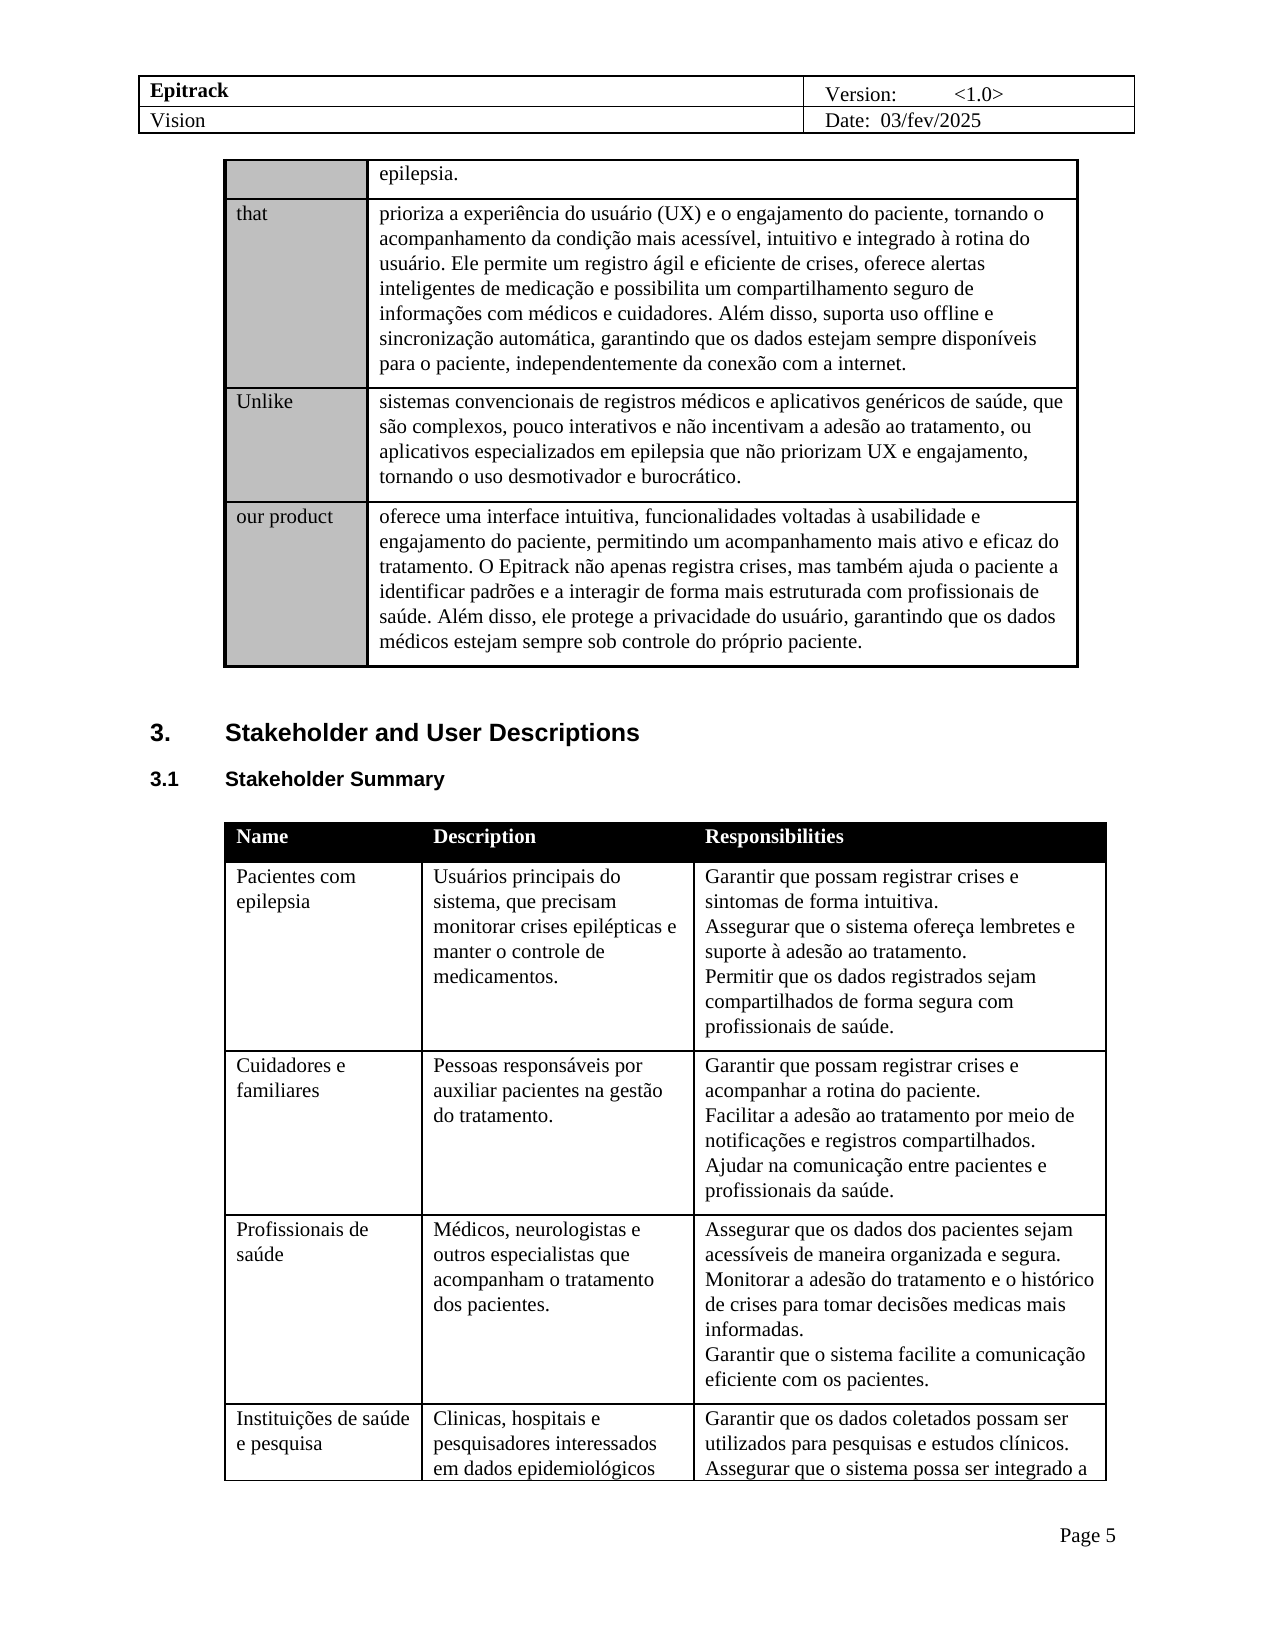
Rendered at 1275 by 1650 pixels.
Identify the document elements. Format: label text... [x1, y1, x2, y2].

table_cell Instituições de saúde e pesquisa [226, 1405, 421, 1480]
table_cell Garantir que possam registrar crises e sintomas de forma intuitiva. Assegurar que o sistema ofereça lembretes e suporte à adesão ao tratamento. Permitir que os dados registrados sejam compartilhados de forma segura com profissionais de saúde. [695, 863, 1105, 1050]
subtitle Stakeholder Summary [150, 766, 1125, 791]
table_cell epilepsia. [369, 161, 1076, 198]
table_cell Garantir que os dados coletados possam ser utilizados para pesquisas e estudos clínicos. Assegurar que o sistema possa ser integrado a [695, 1405, 1105, 1480]
table_cell Clinicas, hospitais e pesquisadores interessados em dados epidemiológicos [423, 1405, 693, 1480]
table_header Description [423, 824, 693, 861]
table_cell prioriza a experiência do usuário (UX) e o engajamento do paciente, tornando o acompanhamento da condição mais acessível, intuitivo e integrado à rotina do usuário. Ele permite um registro ágil e eficiente de crises, oferece alertas inteligentes de medicação e possibilita um compartilhamento seguro de informações com médicos e cuidadores. Além disso, suporta uso offline e sincronização automática, garantindo que os dados estejam sempre disponíveis para o paciente, independentemente da conexão com a internet. [369, 200, 1076, 387]
table_cell Cuidadores e familiares [226, 1052, 421, 1214]
table_cell oferece uma interface intuitiva, funcionalidades voltadas à usabilidade e engajamento do paciente, permitindo um acompanhamento mais ativo e eficaz do tratamento. O Epitrack não apenas registra crises, mas também ajuda o paciente a identificar padrões e a interagir de forma mais estruturada com profissionais de saúde. Além disso, ele protege a privacidade do usuário, garantindo que os dados médicos estejam sempre sob controle do próprio paciente. [369, 503, 1076, 665]
table_cell Médicos, neurologistas e outros especialistas que acompanham o tratamento dos pacientes. [423, 1216, 693, 1403]
subtitle Stakeholder and User Descriptions [150, 718, 1125, 747]
table_cell that [227, 200, 366, 387]
table_header Name [226, 824, 421, 861]
table_cell our product [227, 503, 366, 665]
table_cell sistemas convencionais de registros médicos e aplicativos genéricos de saúde, que são complexos, pouco interativos e não incentivam a adesão ao tratamento, ou aplicativos especializados em epilepsia que não priorizam UX e engajamento, tornando o uso desmotivador e burocrático. [369, 389, 1076, 501]
table_cell Usuários principais do sistema, que precisam monitorar crises epilépticas e manter o controle de medicamentos. [423, 863, 693, 1050]
table_cell Pessoas responsáveis por auxiliar pacientes na gestão do tratamento. [423, 1052, 693, 1214]
table_header Responsibilities [695, 824, 1105, 861]
table_cell Profissionais de saúde [226, 1216, 421, 1403]
table_cell Pacientes com epilepsia [226, 863, 421, 1050]
table_cell Garantir que possam registrar crises e acompanhar a rotina do paciente. Facilitar a adesão ao tratamento por meio de notificações e registros compartilhados. Ajudar na comunicação entre pacientes e profissionais da saúde. [695, 1052, 1105, 1214]
table_cell Unlike [227, 389, 366, 501]
table_cell [227, 161, 366, 198]
table_cell Assegurar que os dados dos pacientes sejam acessíveis de maneira organizada e segura. Monitorar a adesão do tratamento e o histórico de crises para tomar decisões medicas mais informadas. Garantir que o sistema facilite a comunicação eficiente com os pacientes. [695, 1216, 1105, 1403]
